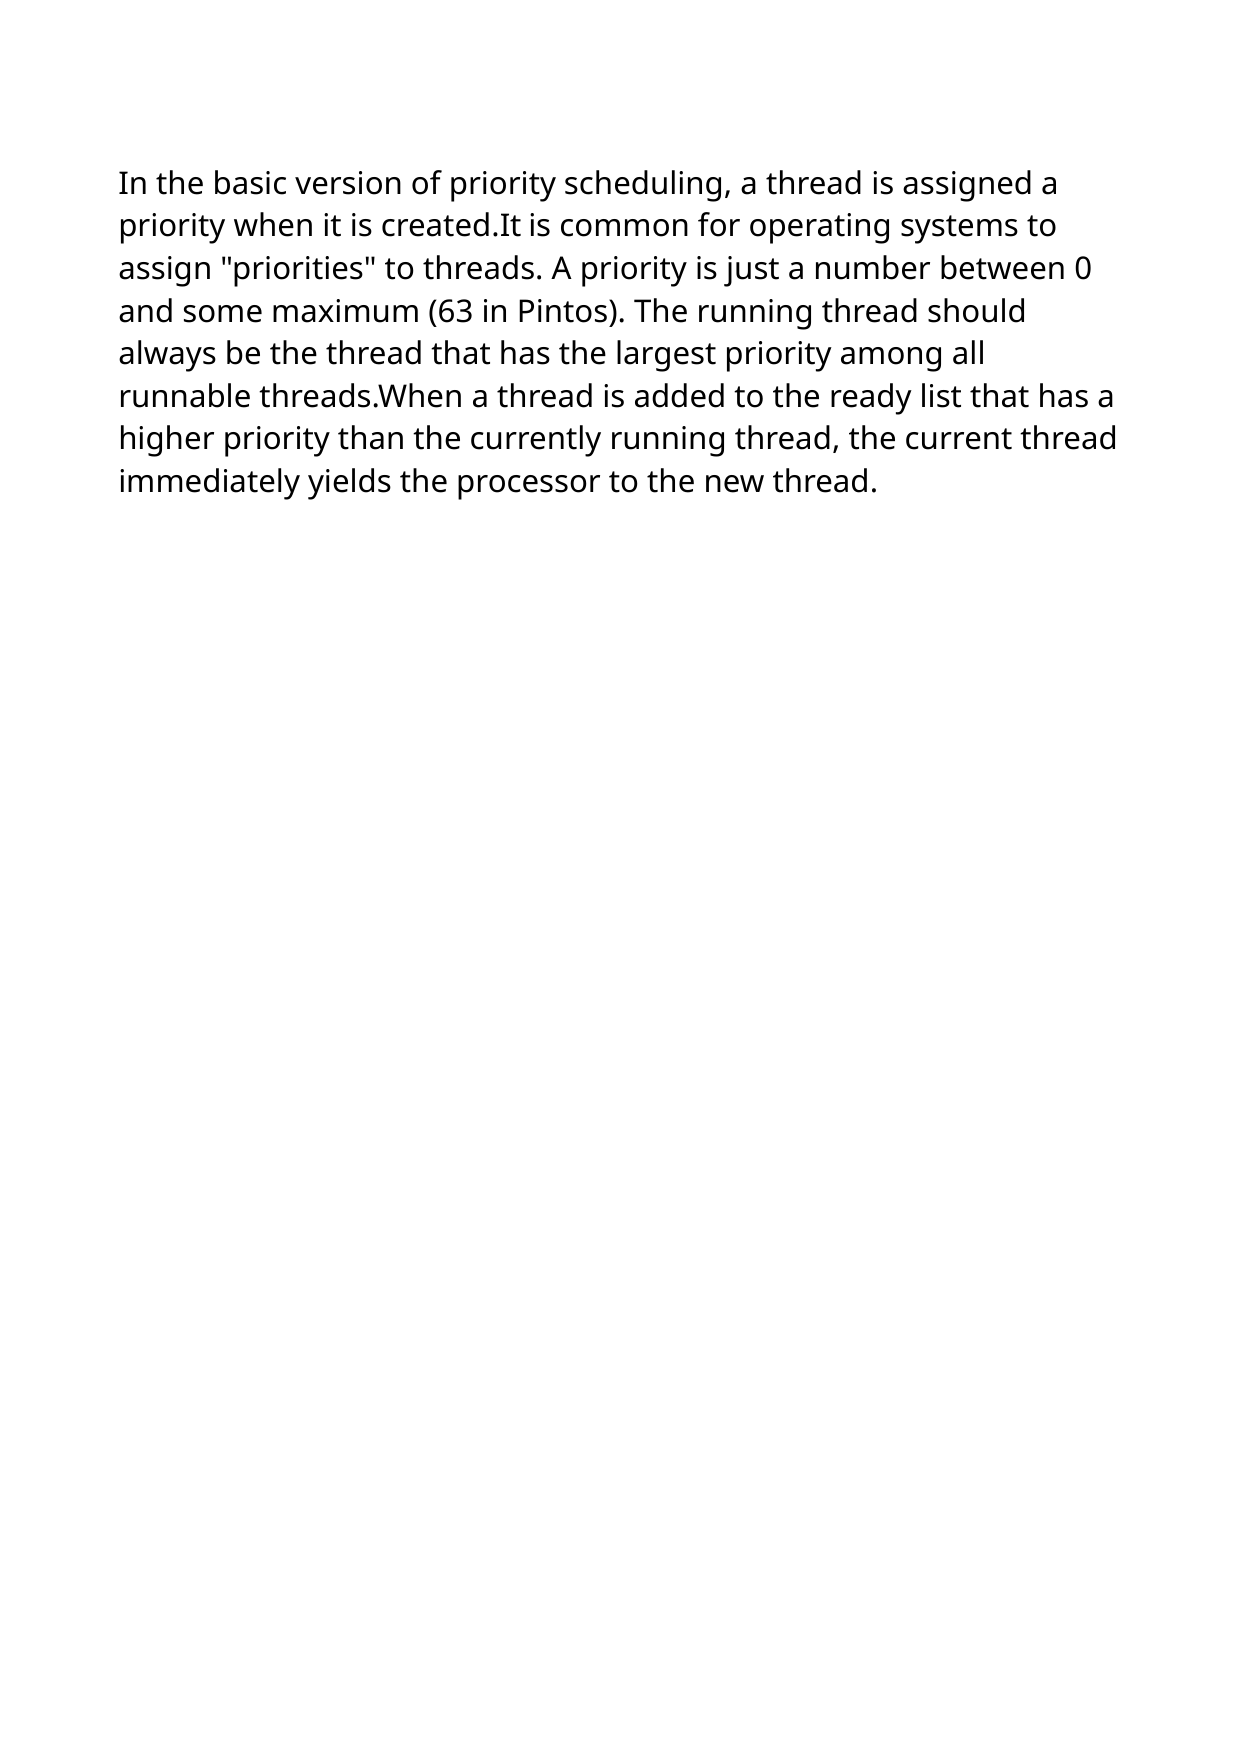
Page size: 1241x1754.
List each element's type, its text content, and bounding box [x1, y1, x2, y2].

text In the basic version of priority scheduling, a thread is assigned a priority when it is created.It is common for operating systems to assign "priorities" to threads. A priority is just a number between 0 and some maximum (63 in Pintos). The running thread should always be the thread that has the largest priority among all runnable threads.When a thread is added to the ready list that has a higher priority than the currently running thread, the current thread immediately yields the processor to the new thread. [118, 161, 1122, 502]
